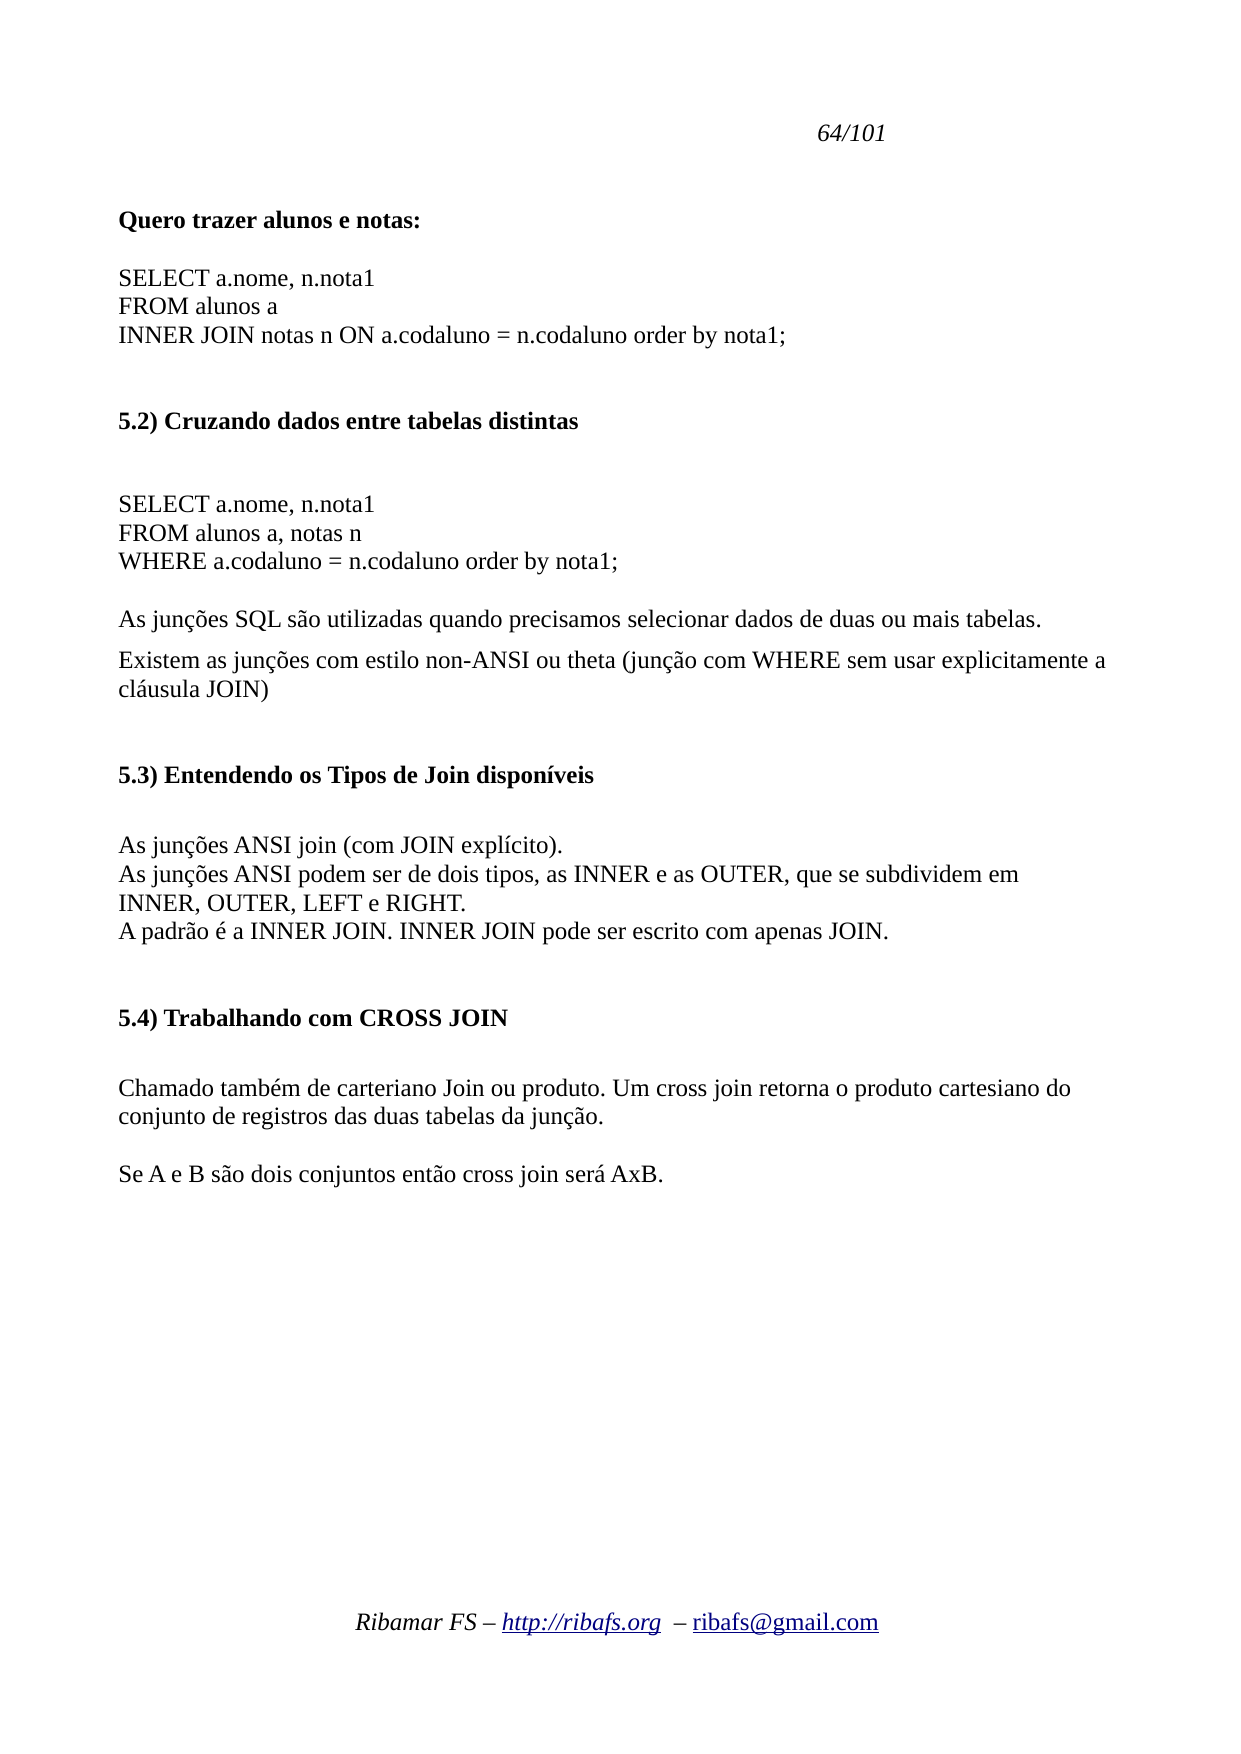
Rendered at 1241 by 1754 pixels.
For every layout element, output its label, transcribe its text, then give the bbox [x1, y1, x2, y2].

text SELECT a.nome, n.nota1 [118, 234, 1122, 291]
text 5.2) Cruzando dados entre tabelas distintas [118, 406, 1122, 435]
text INNER, OUTER, LEFT e RIGHT. [118, 888, 1122, 916]
text As junções ANSI podem ser de dois tipos, as INNER e as OUTER, que se subdividem em [118, 859, 1122, 888]
text As junções SQL são utilizadas quando precisamos selecionar dados de duas ou mais tabelas. [118, 604, 1122, 633]
text Chamado também de carteriano Join ou produto. Um cross join retorna o produto cartesiano do conjunto de registros das duas tabelas da junção. [118, 1073, 1122, 1130]
text A padrão é a INNER JOIN. INNER JOIN pode ser escrito com apenas JOIN. [118, 916, 1122, 945]
text FROM alunos a, notas n [118, 518, 1122, 546]
text 5.4) Trabalhando com CROSS JOIN [118, 1003, 1122, 1031]
text Se A e B são dois conjuntos então cross join será AxB. [118, 1159, 1122, 1188]
text INNER JOIN notas n ON a.codaluno = n.codaluno order by nota1; [118, 320, 1122, 378]
text Existem as junções com estilo non-ANSI ou theta (junção com WHERE sem usar explicitamente a cláusula JOIN) [118, 645, 1122, 703]
text Quero trazer alunos e notas: [118, 205, 1122, 234]
text SELECT a.nome, n.nota1 [118, 489, 1122, 518]
text As junções ANSI join (com JOIN explícito). [118, 830, 1122, 859]
text 5.3) Entendendo os Tipos de Join disponíveis [118, 760, 1122, 789]
text WHERE a.codaluno = n.codaluno order by nota1; [118, 546, 1122, 575]
text FROM alunos a [118, 291, 1122, 320]
